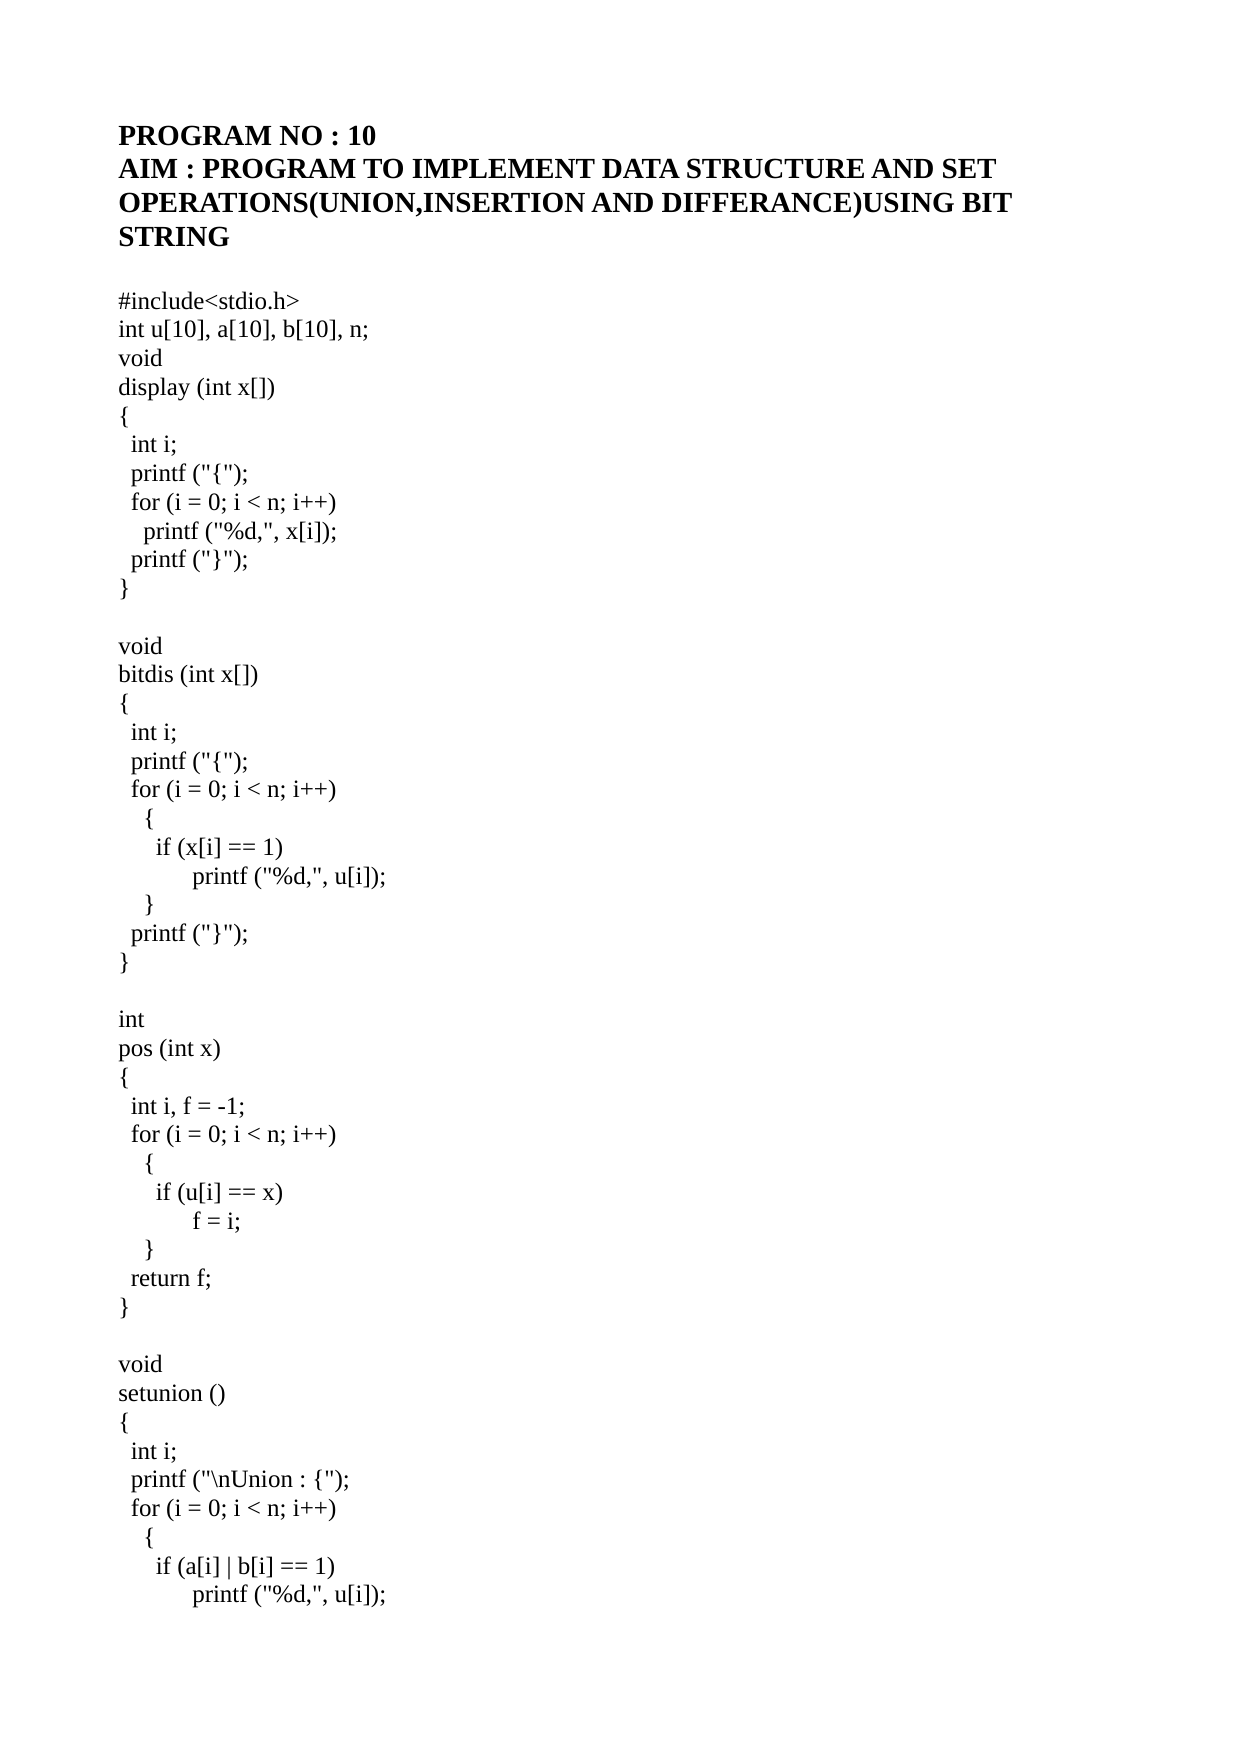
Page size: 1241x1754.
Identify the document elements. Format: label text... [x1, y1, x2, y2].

text { [118, 1062, 1122, 1091]
text for (i = 0; i < n; i++) [118, 1119, 1122, 1148]
text f = i; [118, 1206, 1122, 1234]
text { [118, 1148, 1122, 1177]
text int i; [118, 429, 1122, 458]
text { [118, 1522, 1122, 1551]
text printf ("}"); [118, 544, 1122, 573]
text { [118, 688, 1122, 717]
text for (i = 0; i < n; i++) [118, 487, 1122, 516]
text } [118, 947, 1122, 976]
text } [118, 1292, 1122, 1321]
text printf ("}"); [118, 918, 1122, 947]
text void [118, 343, 1122, 372]
text { [118, 803, 1122, 832]
text } [118, 573, 1122, 602]
text pos (int x) [118, 1033, 1122, 1062]
text for (i = 0; i < n; i++) [118, 774, 1122, 803]
text { [118, 401, 1122, 429]
text void [118, 631, 1122, 659]
text } [118, 1234, 1122, 1263]
text int i; [118, 717, 1122, 746]
text void [118, 1349, 1122, 1378]
text int i, f = -1; [118, 1091, 1122, 1119]
text PROGRAM NO : 10 [118, 118, 1122, 152]
text if (a[i] | b[i] == 1) [118, 1551, 1122, 1579]
text bitdis (int x[]) [118, 659, 1122, 688]
text #include<stdio.h> [118, 286, 1122, 314]
text return f; [118, 1263, 1122, 1292]
text printf ("%d,", u[i]); [118, 1579, 1122, 1608]
text int u[10], a[10], b[10], n; [118, 314, 1122, 343]
text for (i = 0; i < n; i++) [118, 1493, 1122, 1522]
text int i; [118, 1436, 1122, 1464]
text display (int x[]) [118, 372, 1122, 401]
text printf ("%d,", x[i]); [118, 516, 1122, 544]
text } [118, 889, 1122, 918]
text if (u[i] == x) [118, 1177, 1122, 1206]
text printf ("%d,", u[i]); [118, 861, 1122, 889]
text AIM : PROGRAM TO IMPLEMENT DATA STRUCTURE AND SET OPERATIONS(UNION,INSERTION AND DIFFERANCE)USING BIT STRING [118, 152, 1122, 252]
text { [118, 1407, 1122, 1436]
text printf ("{"); [118, 746, 1122, 774]
text setunion () [118, 1378, 1122, 1407]
text if (x[i] == 1) [118, 832, 1122, 861]
text printf ("\nUnion : {"); [118, 1464, 1122, 1493]
text printf ("{"); [118, 458, 1122, 487]
text int [118, 1004, 1122, 1033]
